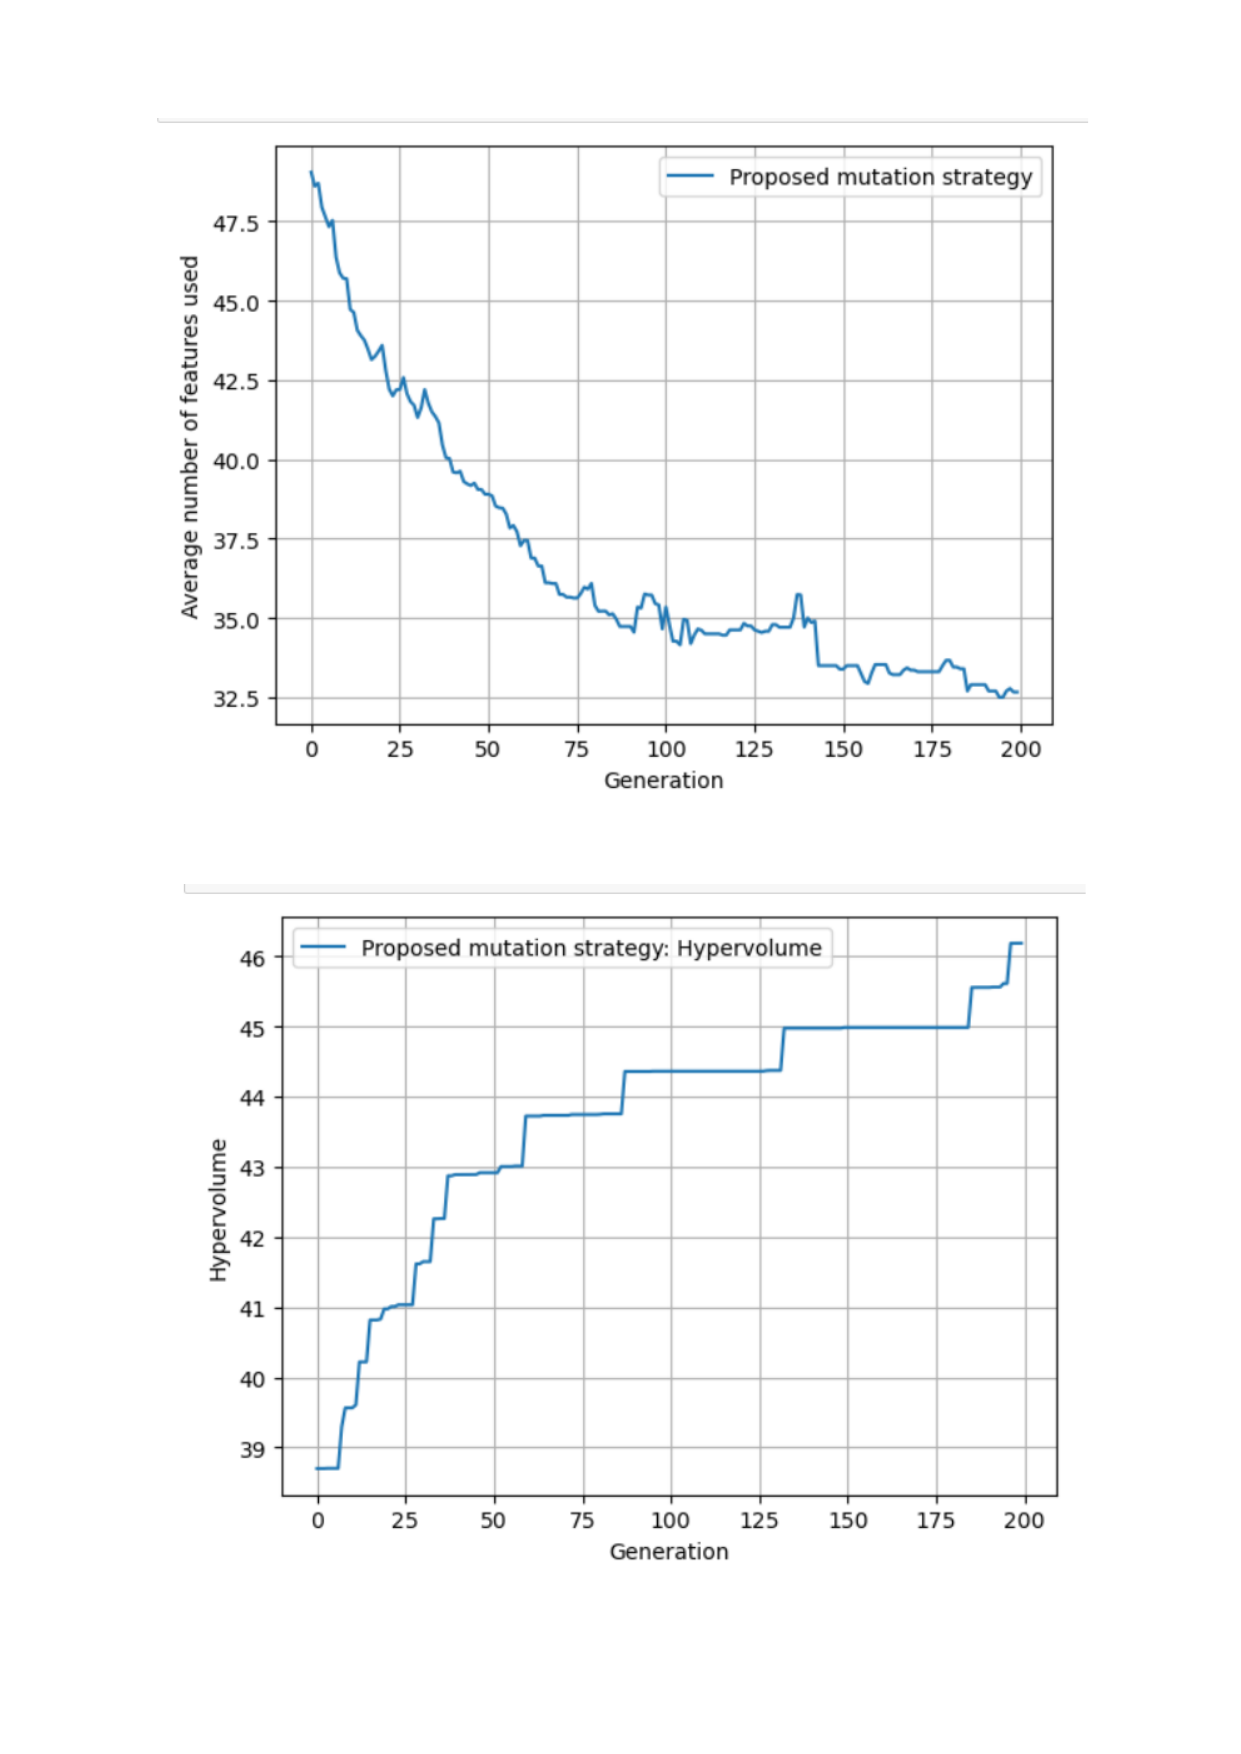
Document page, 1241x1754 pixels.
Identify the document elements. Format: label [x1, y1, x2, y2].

picture [152, 118, 1089, 827]
picture [154, 884, 1086, 1582]
